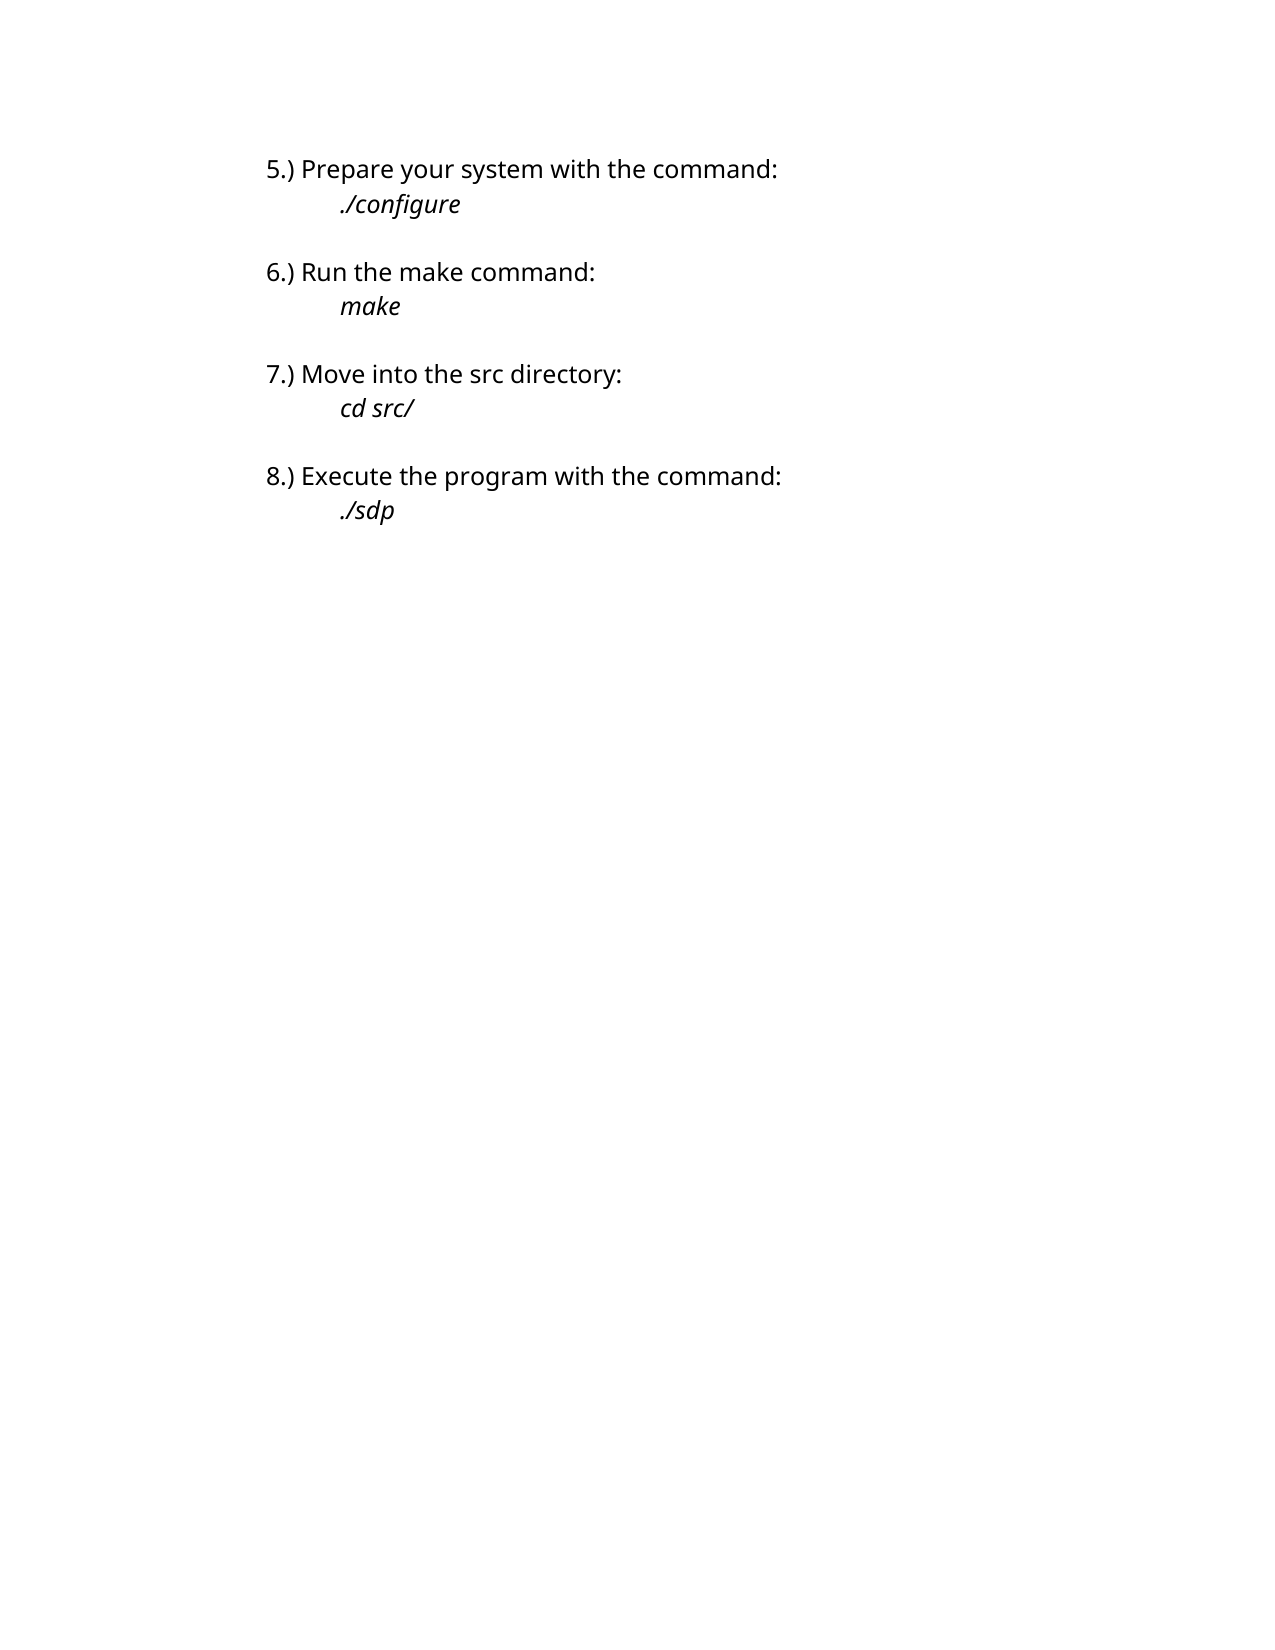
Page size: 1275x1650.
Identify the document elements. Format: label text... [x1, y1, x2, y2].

text ./configure [118, 186, 1157, 220]
text cd src/ [118, 391, 1157, 425]
text make [118, 288, 1157, 322]
text 5.) Prepare your system with the command: [118, 152, 1157, 186]
text 6.) Run the make command: [118, 254, 1157, 288]
text 8.) Execute the program with the command: [118, 459, 1157, 493]
text 7.) Move into the src directory: [118, 357, 1157, 391]
text ./sdp [118, 493, 1157, 527]
